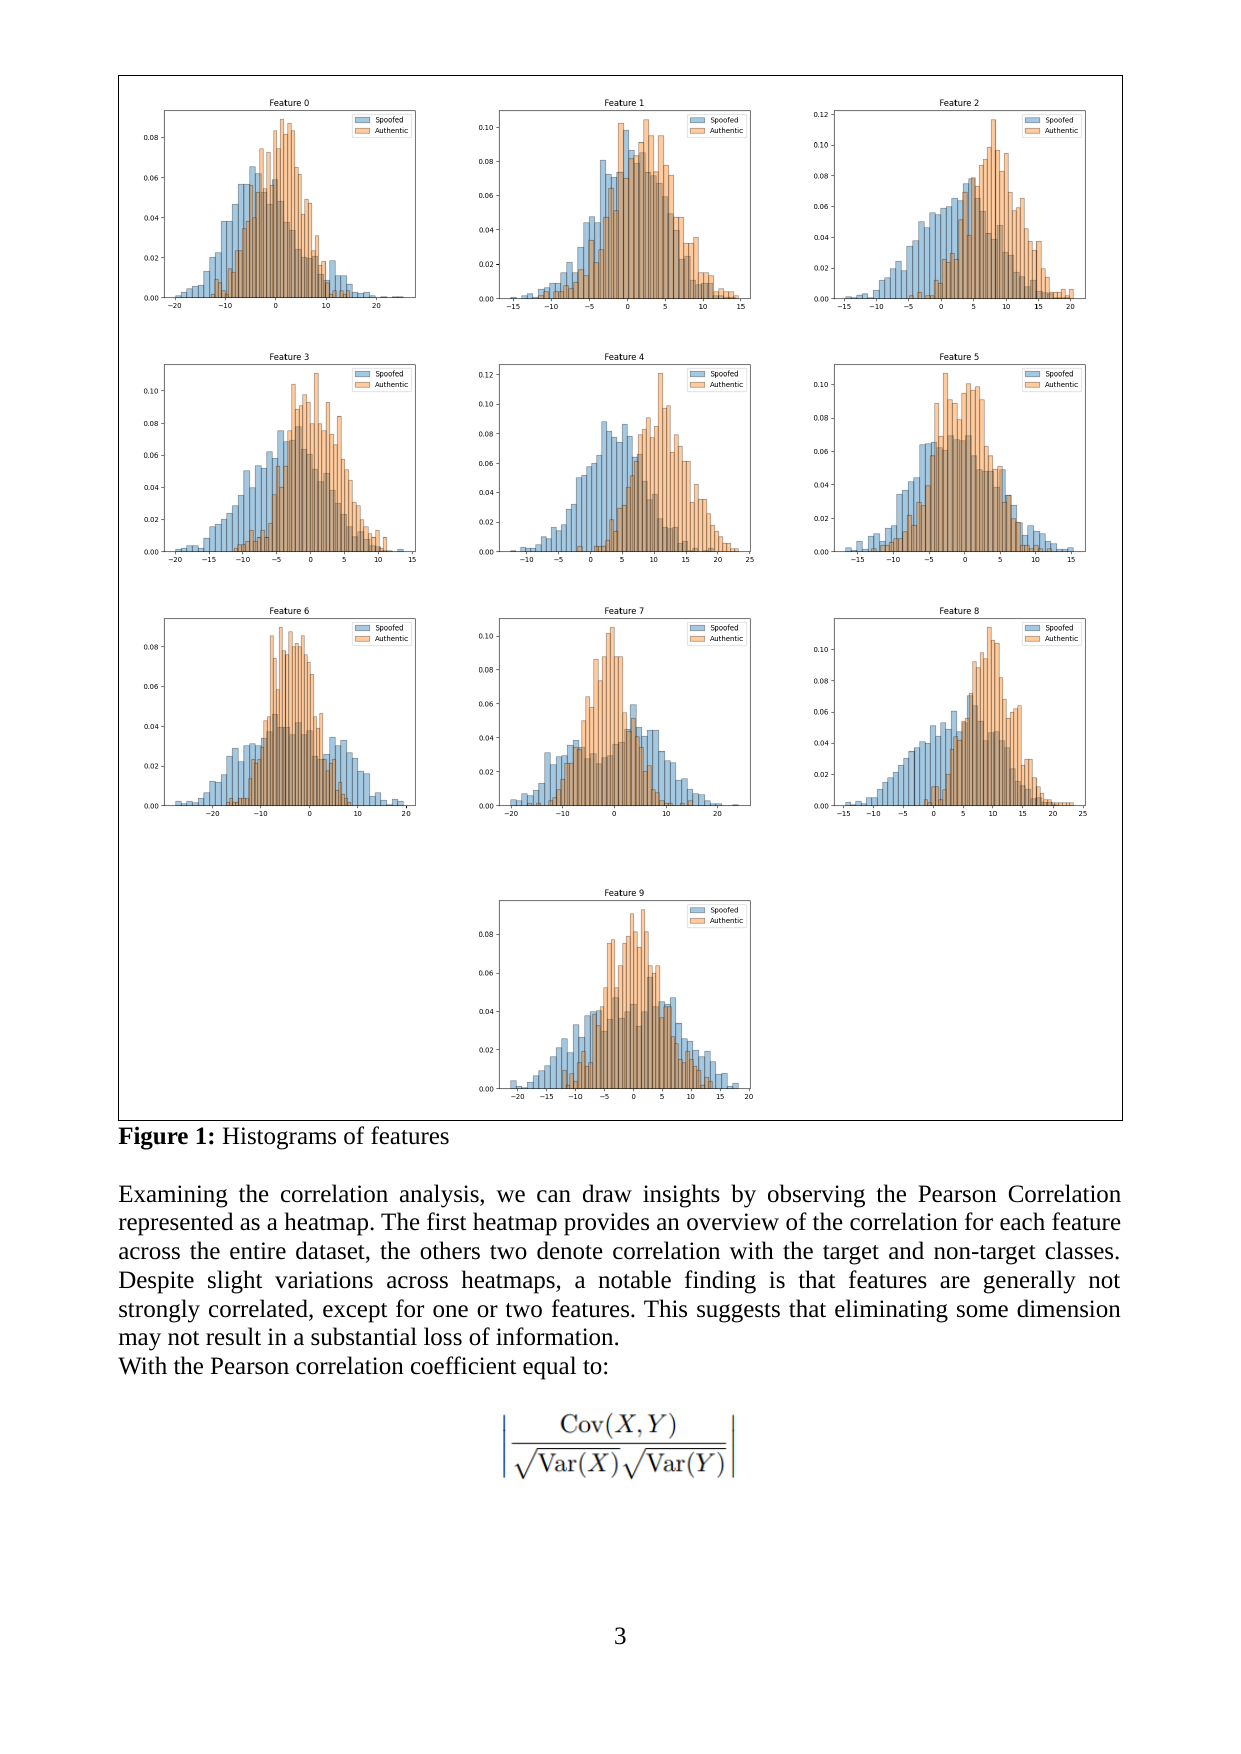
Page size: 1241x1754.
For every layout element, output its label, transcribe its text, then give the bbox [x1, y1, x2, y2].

table_cell [119, 330, 453, 584]
table_cell [788, 584, 1122, 838]
table_cell [119, 584, 453, 838]
table_header [119, 76, 453, 330]
table_header [453, 76, 787, 330]
text Examining the correlation analysis, we can draw insights by observing the Pearson Correlation represented as a heatmap. The first heatmap provides an overview of the correlation for each feature across the entire dataset, the others two denote correlation with the target and non-target classes. Despite slight variations across heatmaps, a notable finding is that features are generally not strongly correlated, except for one or two features. This suggests that eliminating some dimension may not result in a substantial loss of information. [118, 1179, 1122, 1351]
table_header [788, 76, 1122, 330]
table_cell [788, 330, 1122, 584]
text Figure 1: Histograms of features [118, 1121, 1122, 1150]
table_cell [453, 330, 787, 584]
table_cell [119, 838, 1122, 1120]
table_cell [453, 584, 787, 838]
text With the Pearson correlation coefficient equal to: [118, 1351, 1122, 1380]
